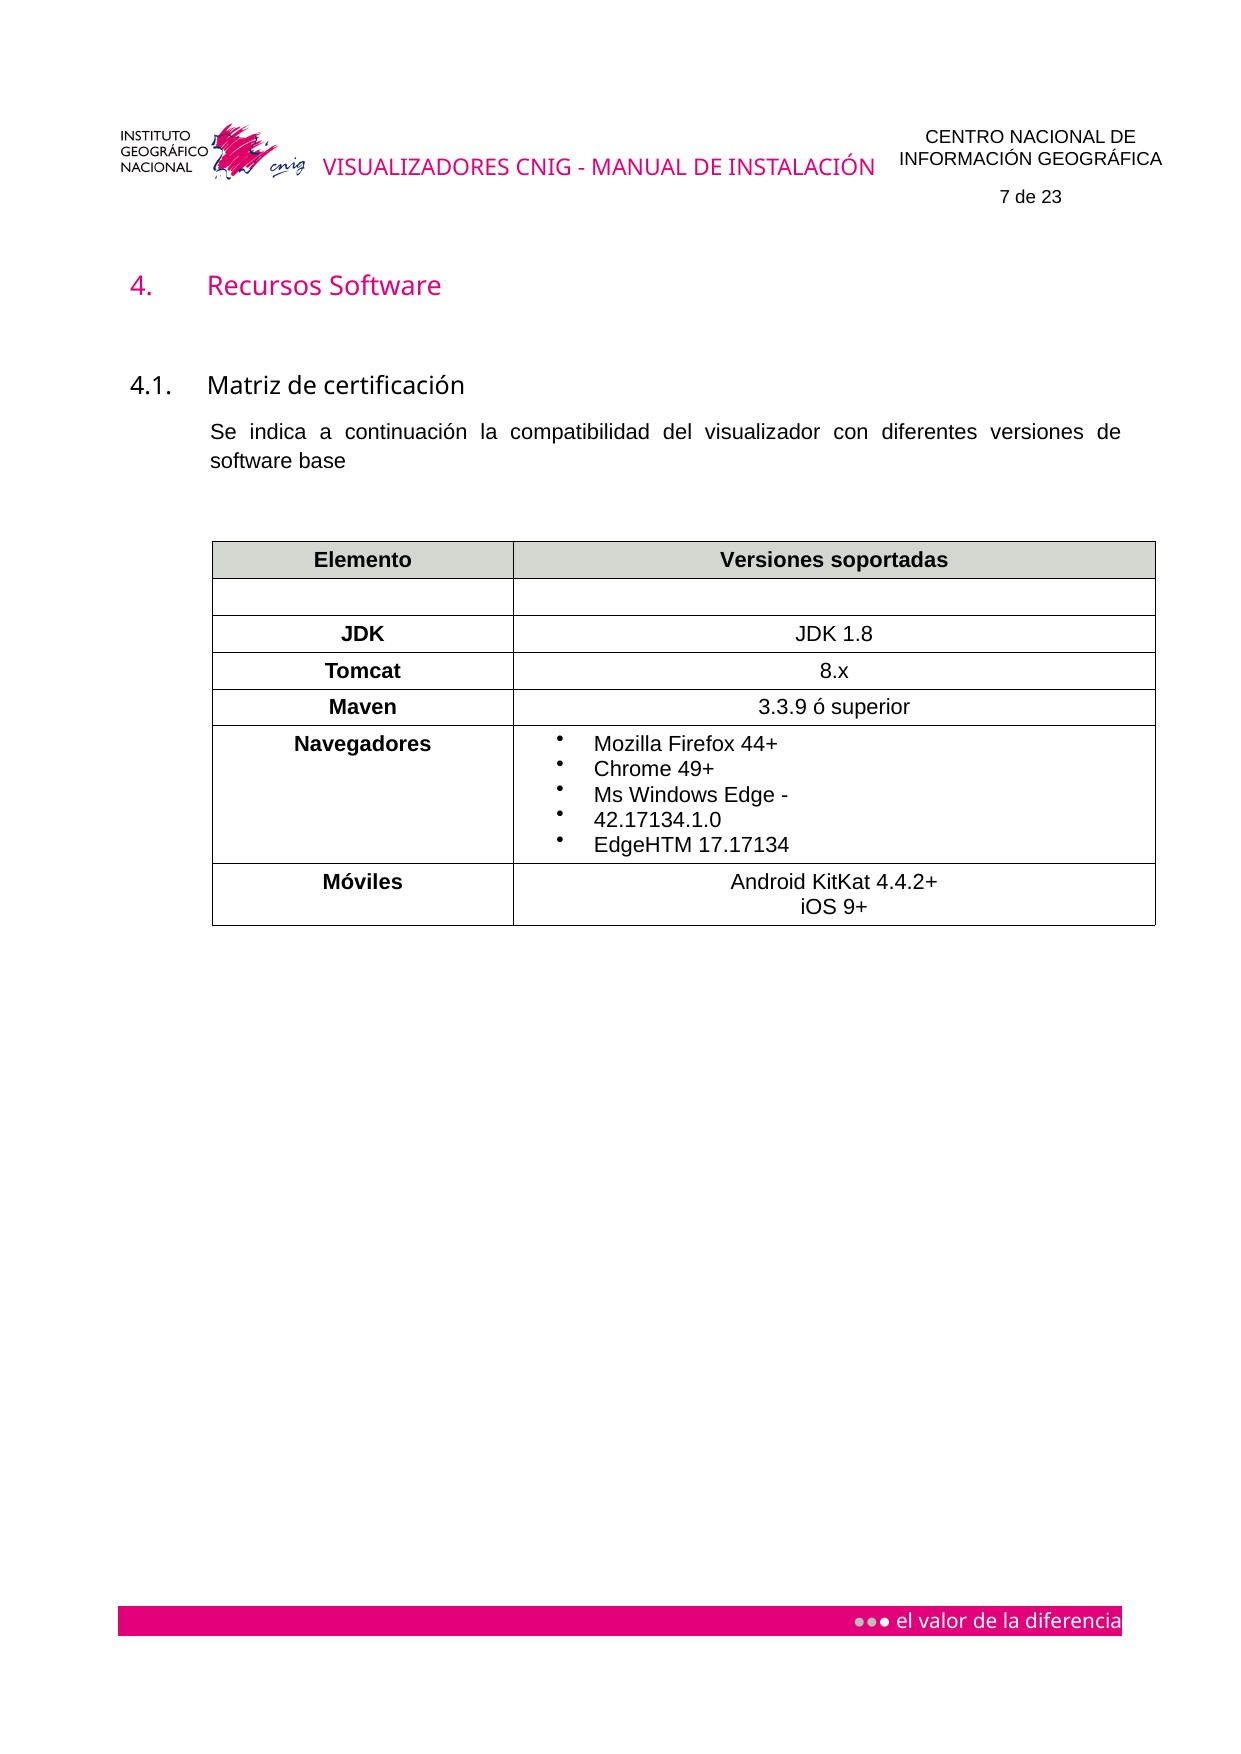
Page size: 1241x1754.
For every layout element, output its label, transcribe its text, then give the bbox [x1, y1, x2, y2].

table_cell Mozilla Firefox 44+ Chrome 49+ Ms Windows Edge - 42.17134.1.0 EdgeHTM 17.17134 [514, 726, 1155, 863]
table_cell Tomcat [213, 653, 513, 688]
subtitle Matriz de certificación [130, 367, 1122, 401]
table_header Versiones soportadas [514, 542, 1155, 578]
picture [118, 118, 307, 183]
table_cell 3.3.9 ó superior [514, 690, 1155, 725]
table_cell JDK [213, 616, 513, 652]
table_cell 8.x [514, 653, 1155, 688]
text Se indica a continuación la compatibilidad del visualizador con diferentes versiones de software base [210, 419, 1122, 473]
subtitle Recursos Software [130, 266, 1122, 303]
table_cell Móviles [213, 864, 513, 925]
table_cell Android KitKat 4.4.2+ iOS 9+ [514, 864, 1155, 925]
table_cell [514, 579, 1155, 615]
table_cell [213, 579, 513, 615]
table_cell Navegadores [213, 726, 513, 863]
table_cell Maven [213, 690, 513, 725]
table_header Elemento [213, 542, 513, 578]
table_cell JDK 1.8 [514, 616, 1155, 652]
